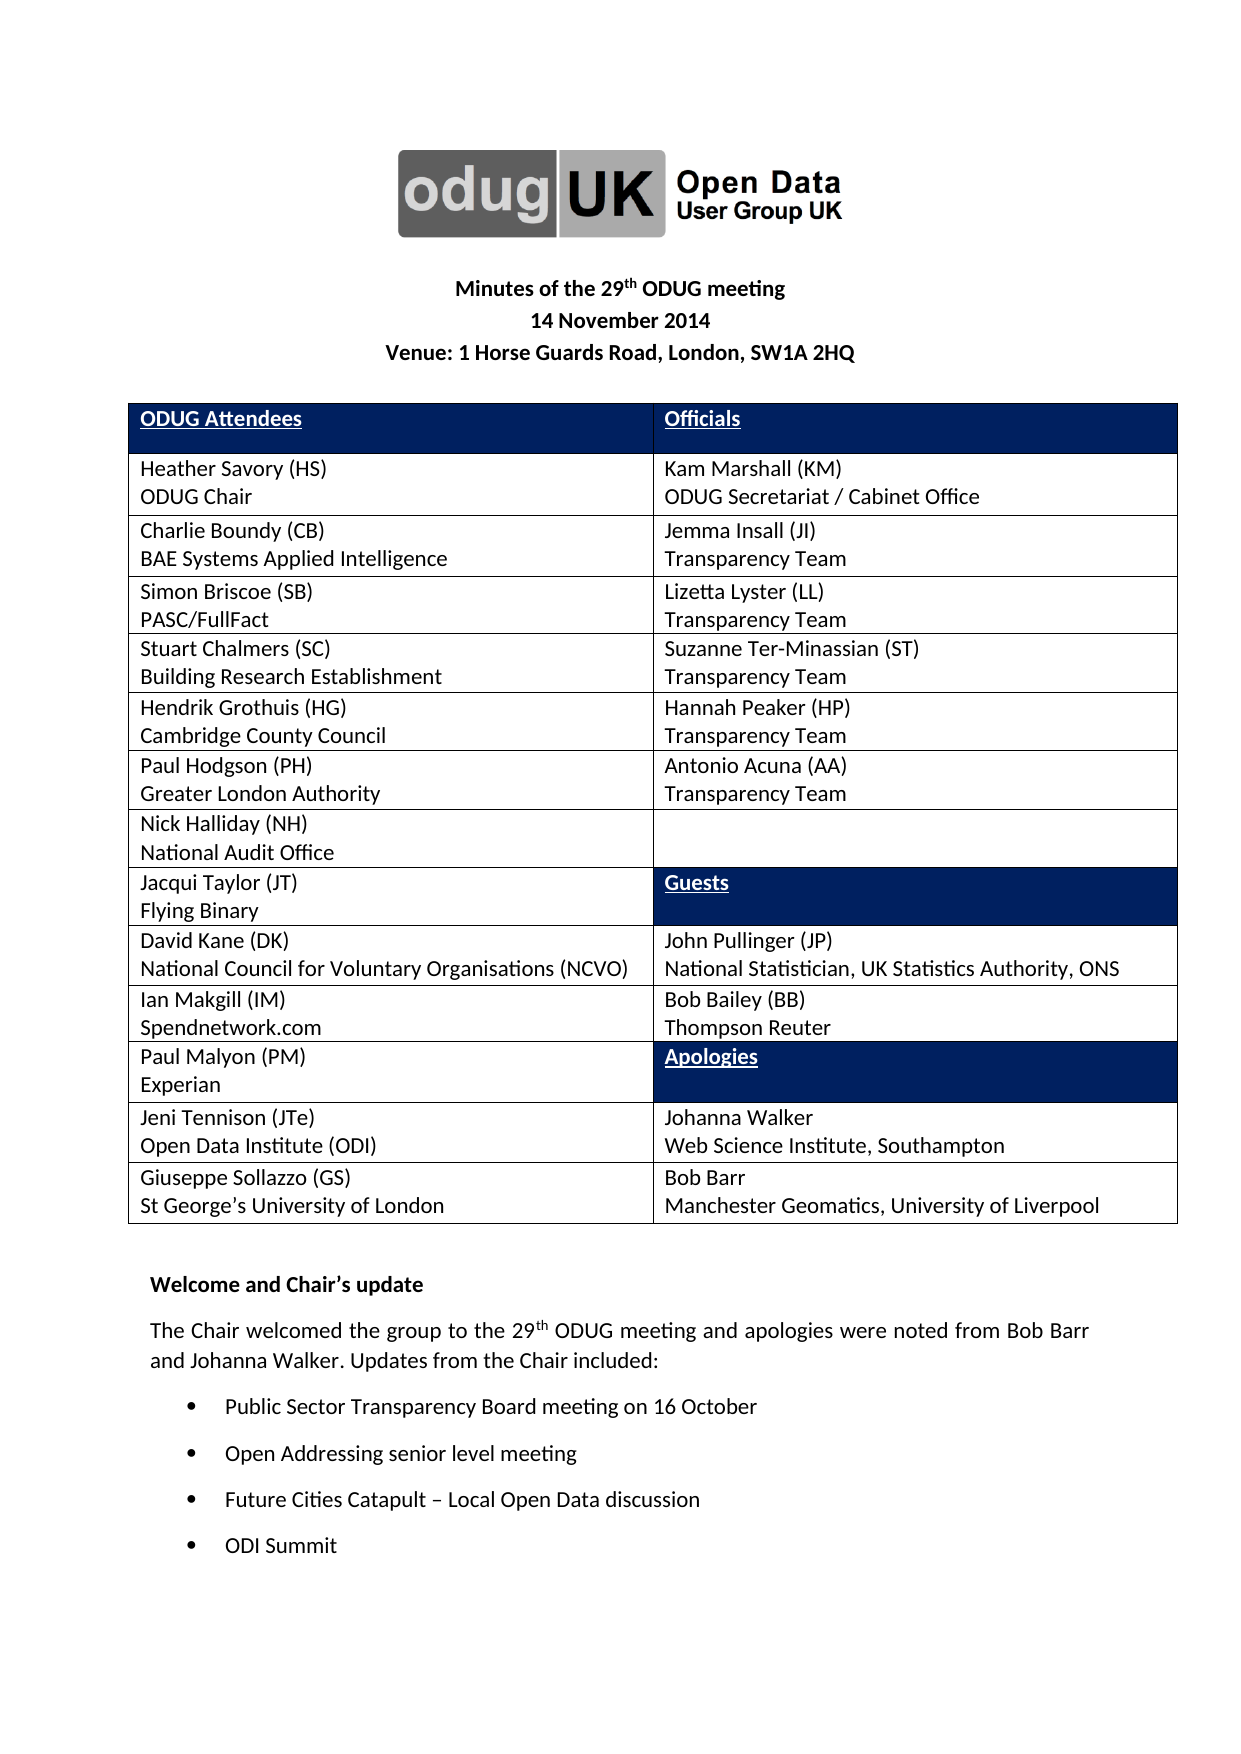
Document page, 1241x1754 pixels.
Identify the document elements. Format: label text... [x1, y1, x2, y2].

table_cell Suzanne Ter-Minassian (ST) Transparency Team [654, 634, 1177, 692]
table_cell Hendrik Grothuis (HG) Cambridge County Council [129, 693, 653, 750]
table_cell Guests [654, 868, 1177, 925]
table_header Officials [654, 404, 1177, 453]
table_cell Simon Briscoe (SB) PASC/FullFact [129, 577, 653, 633]
table_cell Antonio Acuna (AA) Transparency Team [654, 751, 1177, 808]
list ODI Summit [187, 1531, 1090, 1559]
text 14 November 2014 [150, 306, 1090, 334]
text The Chair welcomed the group to the 29th ODUG meeting and apologies were noted from Bob Barr and Johanna Walker. Updates from the Chair included: [150, 1316, 1090, 1374]
table_cell Jacqui Taylor (JT) Flying Binary [129, 868, 653, 925]
table_cell Heather Savory (HS) ODUG Chair [129, 454, 653, 515]
text Venue: 1 Horse Guards Road, London, SW1A 2HQ [150, 338, 1090, 366]
table_cell Stuart Chalmers (SC) Building Research Establishment [129, 634, 653, 692]
table_cell [654, 810, 1177, 867]
table_header ODUG Attendees [129, 404, 653, 453]
table_cell Kam Marshall (KM) ODUG Secretariat / Cabinet Office [654, 454, 1177, 515]
table_cell David Kane (DK) National Council for Voluntary Organisations (NCVO) [129, 926, 653, 984]
table_cell Hannah Peaker (HP) Transparency Team [654, 693, 1177, 750]
table_cell Jeni Tennison (JTe) Open Data Institute (ODI) [129, 1103, 653, 1162]
list Future Cities Catapult – Local Open Data discussion [187, 1485, 1090, 1513]
table_cell Paul Malyon (PM) Experian [129, 1042, 653, 1102]
table_cell Ian Makgill (IM) Spendnetwork.com [129, 986, 653, 1041]
text Minutes of the 29th ODUG meeting [150, 274, 1090, 302]
table_cell Bob Barr Manchester Geomatics, University of Liverpool [654, 1163, 1177, 1222]
table_cell Nick Halliday (NH) National Audit Office [129, 810, 653, 867]
table_cell Jemma Insall (JI) Transparency Team [654, 516, 1177, 576]
table_cell Apologies [654, 1042, 1177, 1102]
table_cell John Pullinger (JP) National Statistician, UK Statistics Authority, ONS [654, 926, 1177, 984]
table_cell Charlie Boundy (CB) BAE Systems Applied Intelligence [129, 516, 653, 576]
table_cell Lizetta Lyster (LL) Transparency Team [654, 577, 1177, 633]
table_cell Paul Hodgson (PH) Greater London Authority [129, 751, 653, 808]
list Open Addressing senior level meeting [187, 1439, 1090, 1467]
list Public Sector Transparency Board meeting on 16 October [187, 1392, 1090, 1420]
table_cell Bob Bailey (BB) Thompson Reuter [654, 986, 1177, 1041]
table_cell Giuseppe Sollazzo (GS) St George’s University of London [129, 1163, 653, 1222]
table_cell Johanna Walker Web Science Institute, Southampton [654, 1103, 1177, 1162]
text Welcome and Chair’s update [150, 1270, 1090, 1298]
